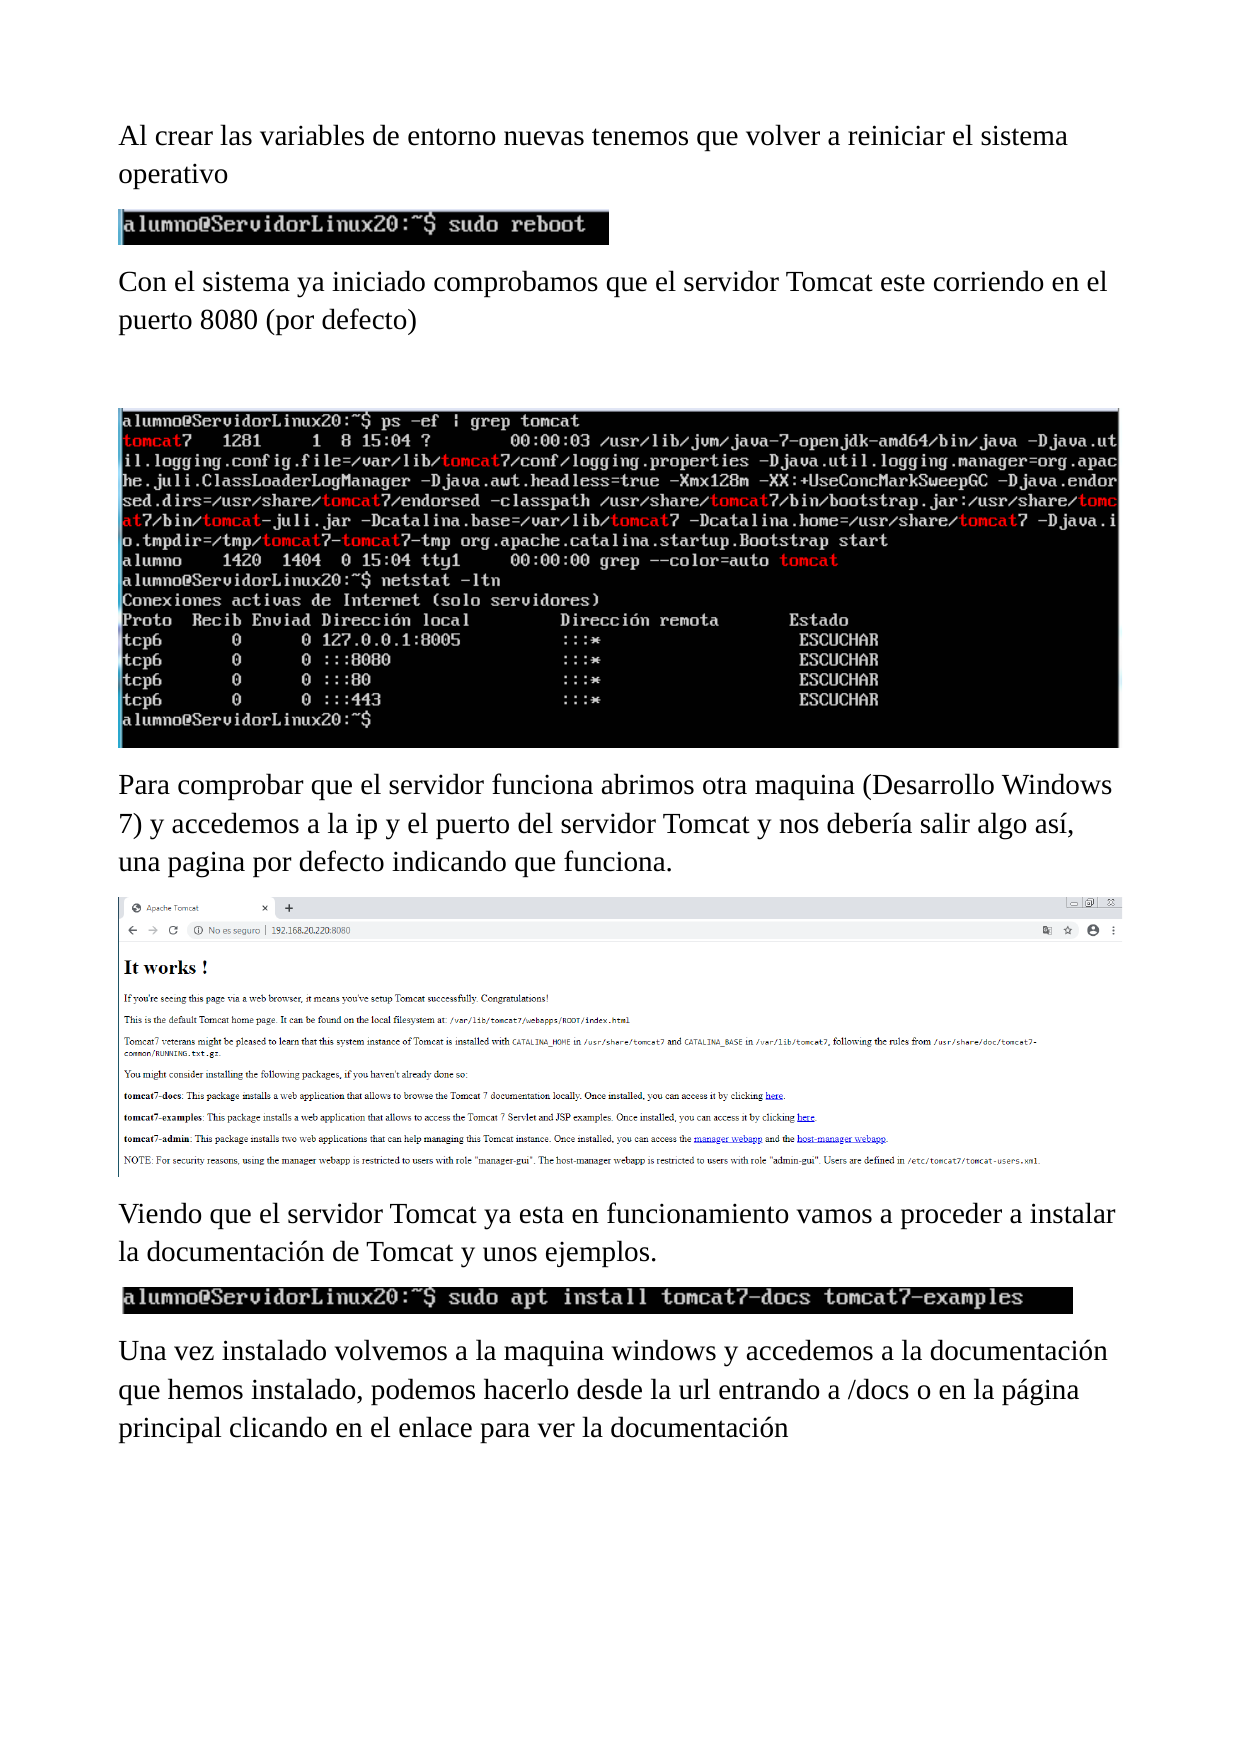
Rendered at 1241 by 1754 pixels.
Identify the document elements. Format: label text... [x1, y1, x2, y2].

picture [118, 897, 1123, 1177]
picture [118, 1287, 1073, 1314]
text Una vez instalado volvemos a la maquina windows y accedemos a la documentación que hemos instalado, podemos hacerlo desde la url entrando a /docs o en la página principal clicando en el enlace para ver la documentación [118, 1333, 1122, 1444]
picture [118, 408, 1123, 748]
text Viendo que el servidor Tomcat ya esta en funcionamiento vamos a proceder a instalar la documentación de Tomcat y unos ejemplos. [118, 1196, 1122, 1268]
text Para comprobar que el servidor funciona abrimos otra maquina (Desarrollo Windows 7) y accedemos a la ip y el puerto del servidor Tomcat y nos debería salir algo así, una pagina por defecto indicando que funciona. [118, 767, 1122, 878]
picture [118, 209, 609, 245]
text Con el sistema ya iniciado comprobamos que el servidor Tomcat este corriendo en el puerto 8080 (por defecto) [118, 264, 1122, 336]
text Al crear las variables de entorno nuevas tenemos que volver a reiniciar el sistema operativo [118, 118, 1122, 190]
